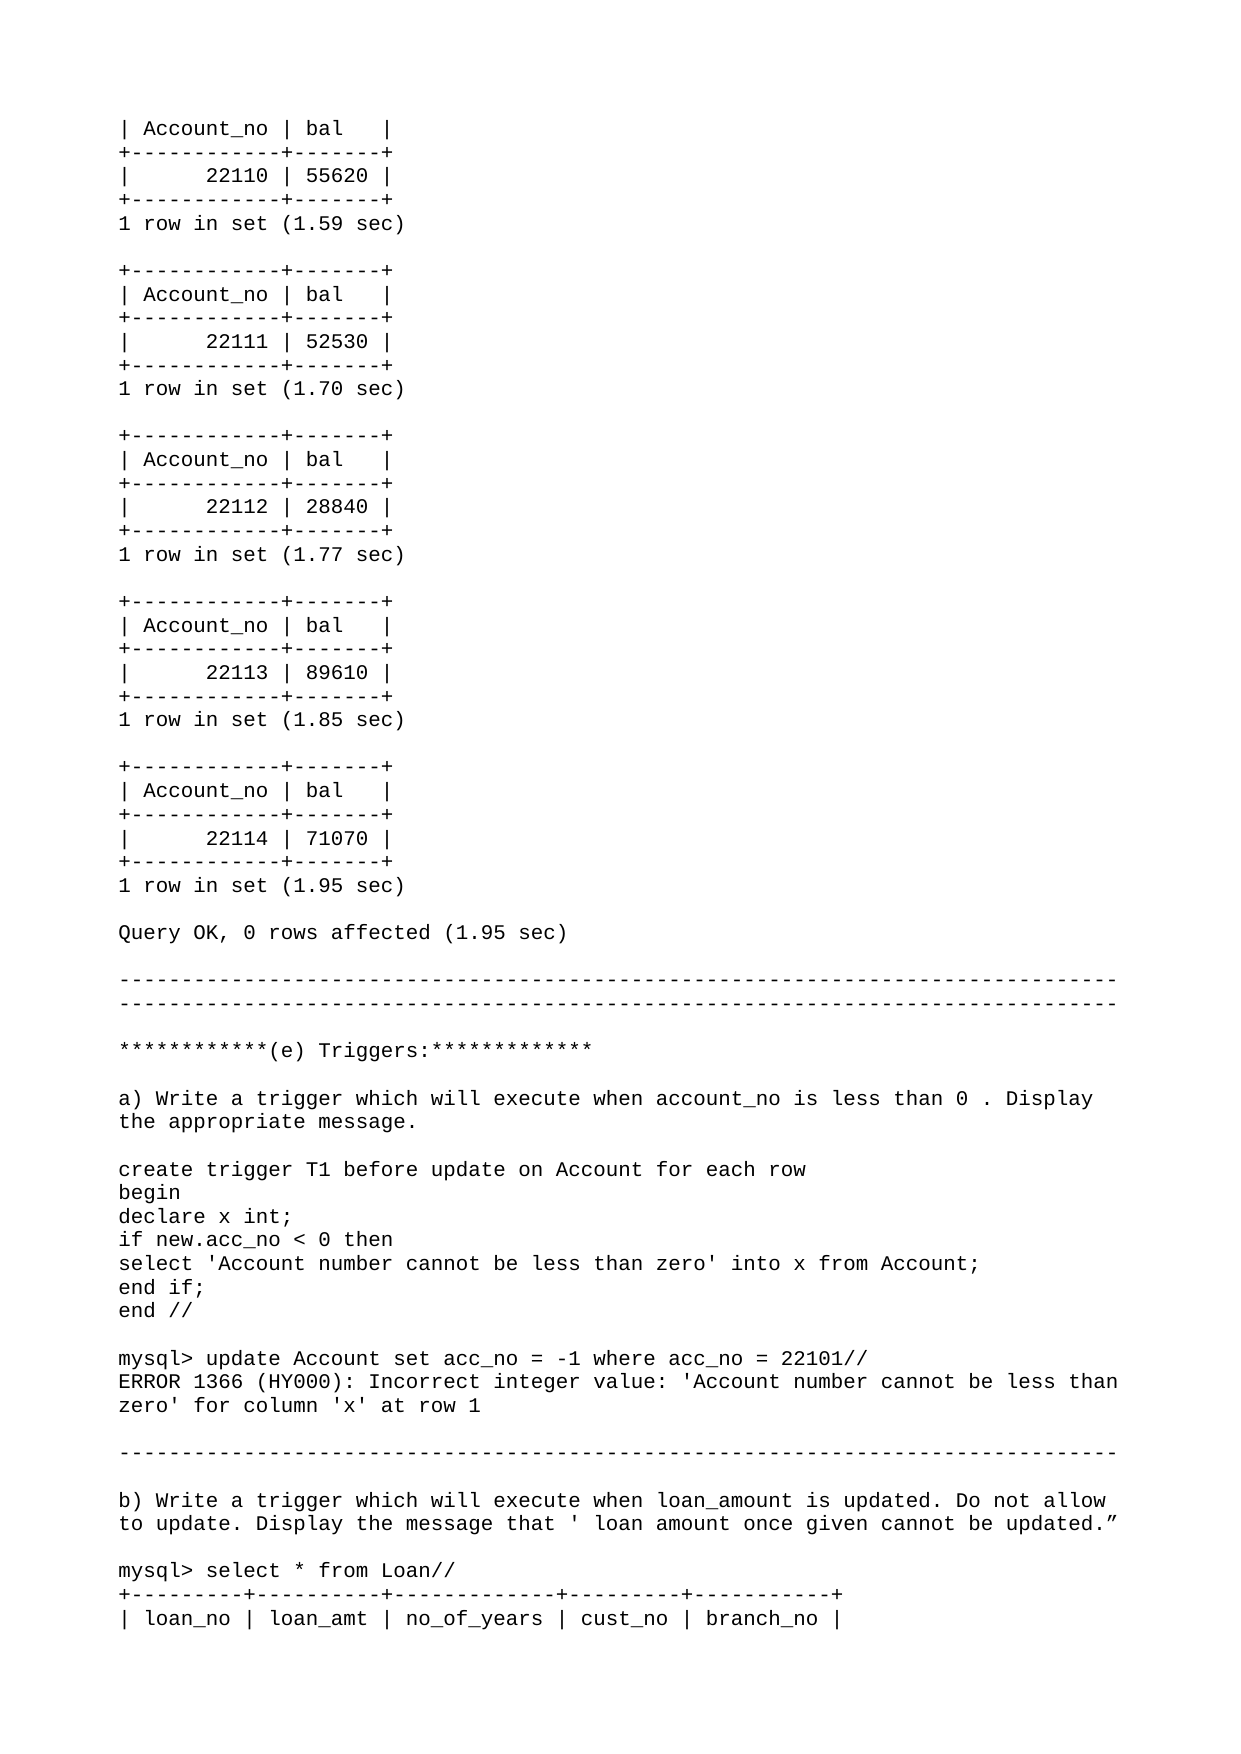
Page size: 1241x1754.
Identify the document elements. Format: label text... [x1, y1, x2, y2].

text 1 row in set (1.77 sec) [118, 544, 1122, 567]
text begin [118, 1182, 1122, 1206]
text create trigger T1 before update on Account for each row [118, 1158, 1122, 1182]
text end // [118, 1300, 1122, 1324]
text +------------+-------+ [118, 473, 1122, 496]
text | Account_no | bal | [118, 615, 1122, 638]
text select 'Account number cannot be less than zero' into x from Account; [118, 1253, 1122, 1277]
text | 22113 | 89610 | [118, 662, 1122, 686]
text +------------+-------+ [118, 638, 1122, 662]
text | Account_no | bal | [118, 780, 1122, 804]
text +------------+-------+ [118, 260, 1122, 284]
text mysql> update Account set acc_no = -1 where acc_no = 22101// [118, 1348, 1122, 1371]
text +------------+-------+ [118, 757, 1122, 780]
text | loan_no | loan_amt | no_of_years | cust_no | branch_no | [118, 1608, 1122, 1631]
text Query OK, 0 rows affected (1.95 sec) [118, 922, 1122, 946]
text ************(e) Triggers:************* [118, 1040, 1122, 1064]
text a) Write a trigger which will execute when account_no is less than 0 . Display the appropriate message. [118, 1088, 1122, 1135]
text +------------+-------+ [118, 426, 1122, 449]
text +------------+-------+ [118, 520, 1122, 544]
text ERROR 1366 (HY000): Incorrect integer value: 'Account number cannot be less than zero' for column 'x' at row 1 [118, 1371, 1122, 1419]
text 1 row in set (1.85 sec) [118, 709, 1122, 733]
text -------------------------------------------------------------------------------- [118, 1442, 1122, 1466]
text | Account_no | bal | [118, 118, 1122, 142]
text | Account_no | bal | [118, 449, 1122, 473]
text 1 row in set (1.70 sec) [118, 378, 1122, 402]
text -------------------------------------------------------------------------------- [118, 993, 1122, 1017]
text 1 row in set (1.95 sec) [118, 875, 1122, 898]
text | 22112 | 28840 | [118, 496, 1122, 520]
text declare x int; [118, 1206, 1122, 1229]
text end if; [118, 1277, 1122, 1300]
text | 22114 | 71070 | [118, 827, 1122, 851]
text if new.acc_no < 0 then [118, 1229, 1122, 1253]
text +------------+-------+ [118, 307, 1122, 331]
text +------------+-------+ [118, 142, 1122, 165]
text | Account_no | bal | [118, 284, 1122, 307]
text -------------------------------------------------------------------------------- [118, 969, 1122, 993]
text +------------+-------+ [118, 591, 1122, 615]
text +------------+-------+ [118, 851, 1122, 875]
text +------------+-------+ [118, 686, 1122, 709]
text 1 row in set (1.59 sec) [118, 213, 1122, 236]
text | 22111 | 52530 | [118, 331, 1122, 354]
text +---------+----------+-------------+---------+-----------+ [118, 1584, 1122, 1608]
text +------------+-------+ [118, 189, 1122, 213]
text | 22110 | 55620 | [118, 165, 1122, 189]
text mysql> select * from Loan// [118, 1561, 1122, 1584]
text +------------+-------+ [118, 354, 1122, 378]
text b) Write a trigger which will execute when loan_amount is updated. Do not allow to update. Display the message that ' loan amount once given cannot be updated.” [118, 1489, 1122, 1537]
text +------------+-------+ [118, 804, 1122, 827]
